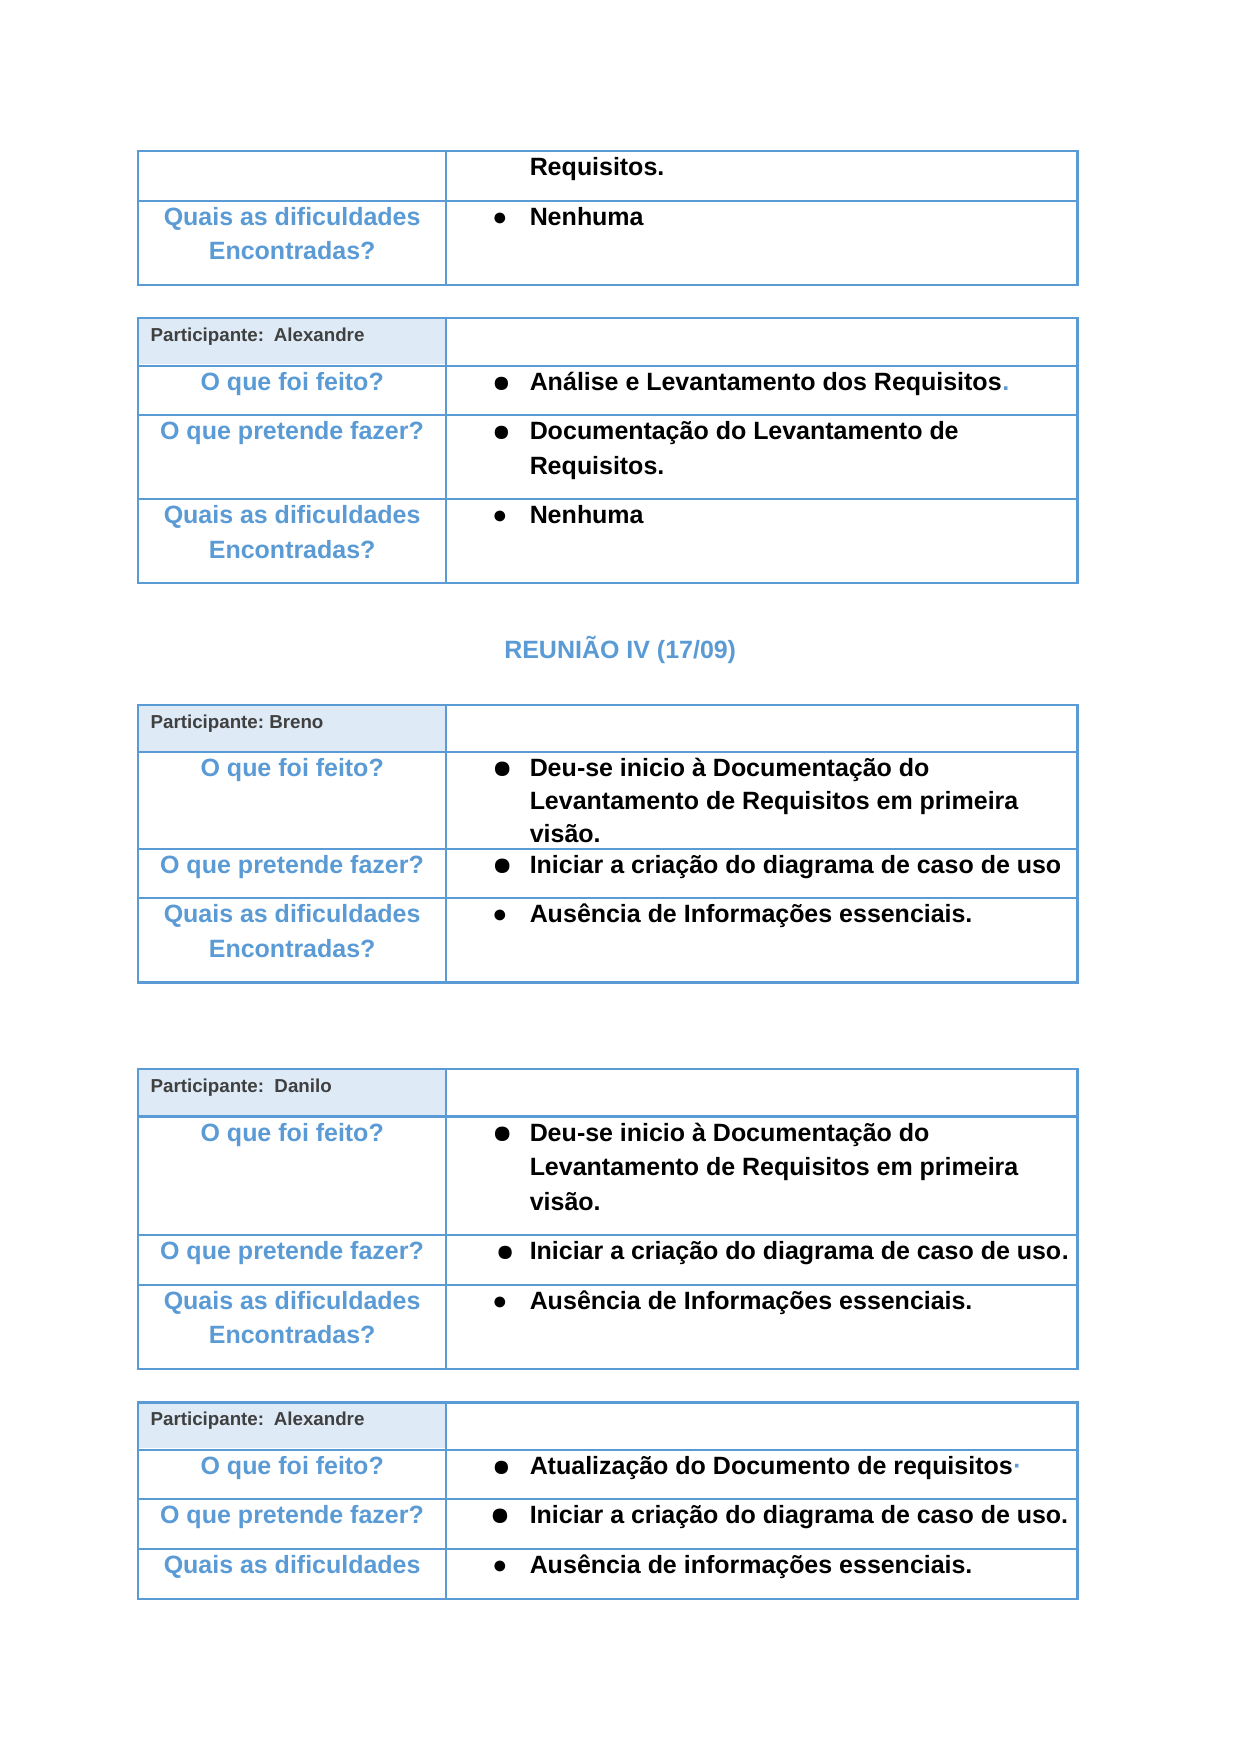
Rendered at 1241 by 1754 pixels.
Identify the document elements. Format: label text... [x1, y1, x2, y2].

table_header [447, 1070, 1076, 1115]
table_cell Ausência de Informações essenciais. [447, 1286, 1076, 1368]
table_header [447, 706, 1076, 751]
table_cell Iniciar a criação do diagrama de caso de uso [447, 850, 1076, 897]
table_cell Quais as dificuldades Encontradas? [139, 500, 445, 582]
table_header Participante: Alexandre [139, 1404, 445, 1448]
table_cell Deu-se inicio à Documentação do Levantamento de Requisitos em primeira visão. [447, 1118, 1076, 1234]
table_cell O que pretende fazer? [139, 1236, 445, 1284]
table_cell Quais as dificuldades [139, 1550, 445, 1597]
text REUNIÃO IV (17/09) [150, 634, 1090, 663]
table_header Participante: Breno [139, 706, 445, 751]
table_cell Atualização do Documento de requisitos· [447, 1451, 1076, 1498]
table_cell Requisitos. [447, 152, 1076, 199]
table_cell Nenhuma [447, 202, 1076, 284]
table_cell Análise e Levantamento dos Requisitos. [447, 367, 1076, 414]
table_cell O que pretende fazer? [139, 416, 445, 498]
table_header [447, 319, 1076, 364]
table_cell O que pretende fazer? [139, 850, 445, 897]
table_cell Iniciar a criação do diagrama de caso de uso. [447, 1500, 1076, 1548]
table_cell O que foi feito? [139, 367, 445, 414]
table_cell Nenhuma [447, 500, 1076, 582]
table_cell [139, 152, 445, 199]
table_cell Documentação do Levantamento de Requisitos. [447, 416, 1076, 498]
table_header [447, 1404, 1076, 1448]
table_cell O que foi feito? [139, 753, 445, 848]
table_cell Quais as dificuldades Encontradas? [139, 1286, 445, 1368]
table_header Participante: Alexandre [139, 319, 445, 364]
table_cell Deu-se inicio à Documentação do Levantamento de Requisitos em primeira visão. [447, 753, 1076, 848]
table_cell Quais as dificuldades Encontradas? [139, 202, 445, 284]
table_cell O que foi feito? [139, 1118, 445, 1234]
table_header Participante: Danilo [139, 1070, 445, 1115]
table_cell Iniciar a criação do diagrama de caso de uso. [447, 1236, 1076, 1284]
table_cell O que pretende fazer? [139, 1500, 445, 1548]
table_cell Ausência de informações essenciais. [447, 1550, 1076, 1597]
table_cell Quais as dificuldades Encontradas? [139, 899, 445, 981]
table_cell Ausência de Informações essenciais. [447, 899, 1076, 981]
table_cell O que foi feito? [139, 1451, 445, 1498]
